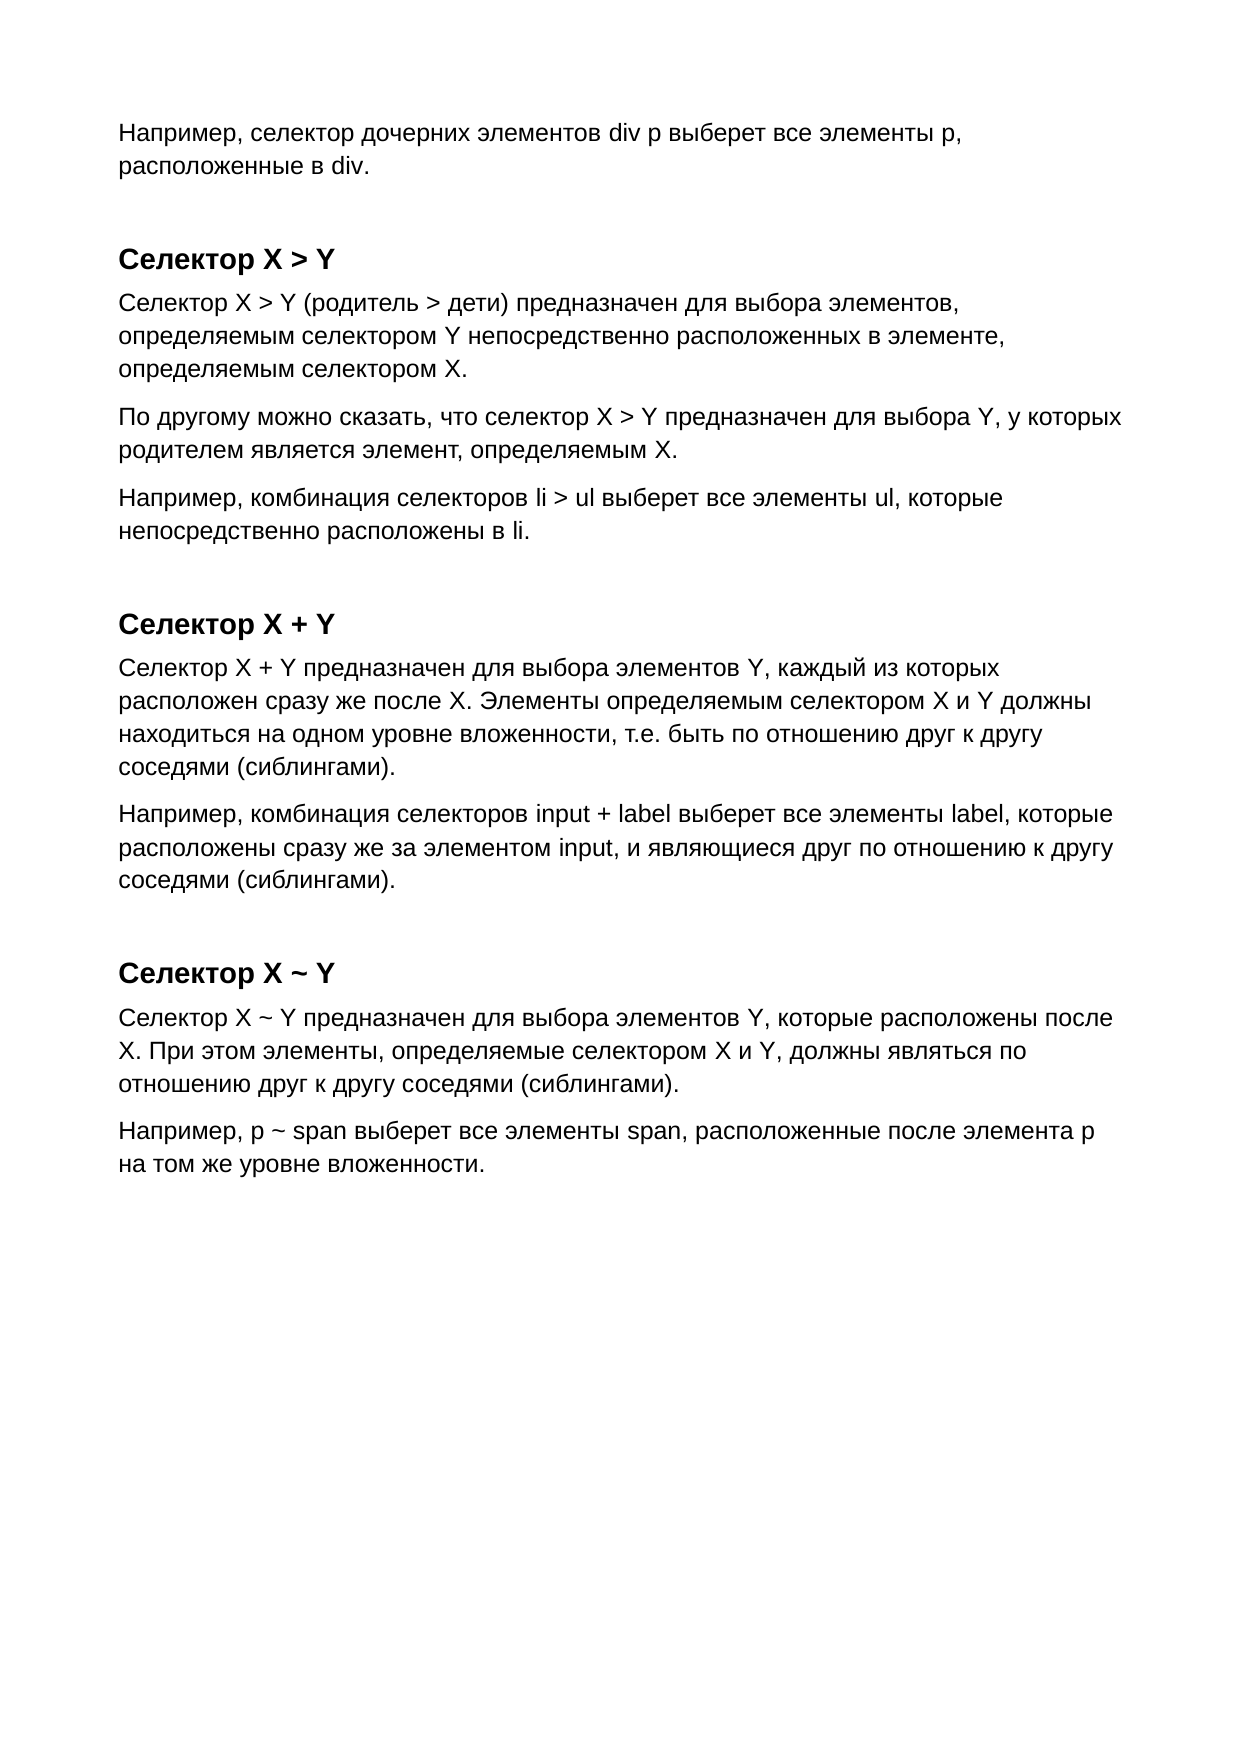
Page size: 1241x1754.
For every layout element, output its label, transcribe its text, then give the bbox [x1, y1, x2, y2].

text Например, p ~ span выберет все элементы span, расположенные после элемента p на том же уровне вложенности. [118, 1116, 1122, 1178]
text Селектор X + Y предназначен для выбора элементов Y, каждый из которых расположен сразу же после X. Элементы определяемым селектором X и Y должны находиться на одном уровне вложенности, т.е. быть по отношению друг к другу соседями (сиблингами). [118, 653, 1122, 781]
text По другому можно сказать, что селектор X > Y предназначен для выбора Y, у которых родителем является элемент, определяемым X. [118, 402, 1122, 464]
text Например, комбинация селекторов input + label выберет все элементы label, которые расположены сразу же за элементом input, и являющиеся друг по отношению к другу соседями (сиблингами). [118, 799, 1122, 894]
subtitle Селектор X > Y [118, 242, 1122, 276]
text Селектор X ~ Y предназначен для выбора элементов Y, которые расположены после X. При этом элементы, определяемые селектором X и Y, должны являться по отношению друг к другу соседями (сиблингами). [118, 1003, 1122, 1097]
text Например, селектор дочерних элементов div p выберет все элементы p, расположенные в div. [118, 118, 1122, 180]
subtitle Селектор X + Y [118, 607, 1122, 640]
subtitle Селектор X ~ Y [118, 956, 1122, 990]
text Селектор X > Y (родитель > дети) предназначен для выбора элементов, определяемым селектором Y непосредственно расположенных в элементе, определяемым селектором X. [118, 288, 1122, 383]
text Например, комбинация селекторов li > ul выберет все элементы ul, которые непосредственно расположены в li. [118, 483, 1122, 544]
